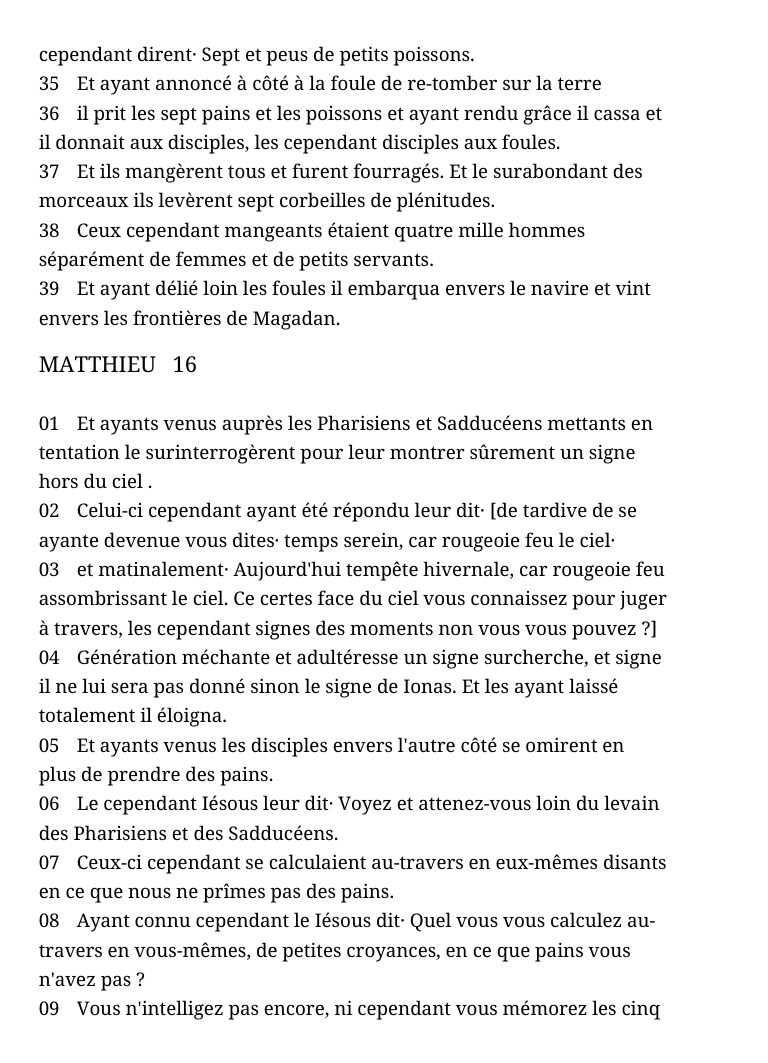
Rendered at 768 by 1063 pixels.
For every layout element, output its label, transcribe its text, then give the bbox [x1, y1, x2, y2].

text 01 Et ayants venus auprès les Pharisiens et Sadducéens mettants en tentation le surinterrogèrent pour leur montrer sûrement un signe hors du ciel . 02 Celui-ci cependant ayant été répondu leur dit· [de tardive de se ayante devenue vous dites· temps serein, car rougeoie feu le ciel· 03 et matinalement· Aujourd'hui tempête hivernale, car rougeoie feu assombrissant le ciel. Ce certes face du ciel vous connaissez pour juger à travers, les cependant signes des moments non vous vous pouvez ?] 04 Génération méchante et adultéresse un signe surcherche, et signe il ne lui sera pas donné sinon le signe de Ionas. Et les ayant laissé totalement il éloigna. 05 Et ayants venus les disciples envers l'autre côté se omirent en plus de prendre des pains. 06 Le cependant Iésous leur dit· Voyez et attenez-vous loin du levain des Pharisiens et des Sadducéens. 07 Ceux-ci cependant se calculaient au-travers en eux-mêmes disants en ce que nous ne prîmes pas des pains. 08 Ayant connu cependant le Iésous dit· Quel vous vous calculez au-travers en vous-mêmes, de petites croyances, en ce que pains vous n'avez pas ? 09 Vous n'intelligez pas encore, ni cependant vous mémorez les cinq [38, 383, 667, 1021]
text cependant dirent· Sept et peus de petits poissons. 35 Et ayant annoncé à côté à la foule de re-tomber sur la terre 36 il prit les sept pains et les poissons et ayant rendu grâce il cassa et il donnait aux disciples, les cependant disciples aux foules. 37 Et ils mangèrent tous et furent fourragés. Et le surabondant des morceaux ils levèrent sept corbeilles de plénitudes. 38 Ceux cependant mangeants étaient quatre mille hommes séparément de femmes et de petits servants. 39 Et ayant délié loin les foules il embarqua envers le navire et vint envers les frontières de Magadan. [38, 41, 667, 330]
text MATTHIEU 16 [38, 349, 667, 378]
